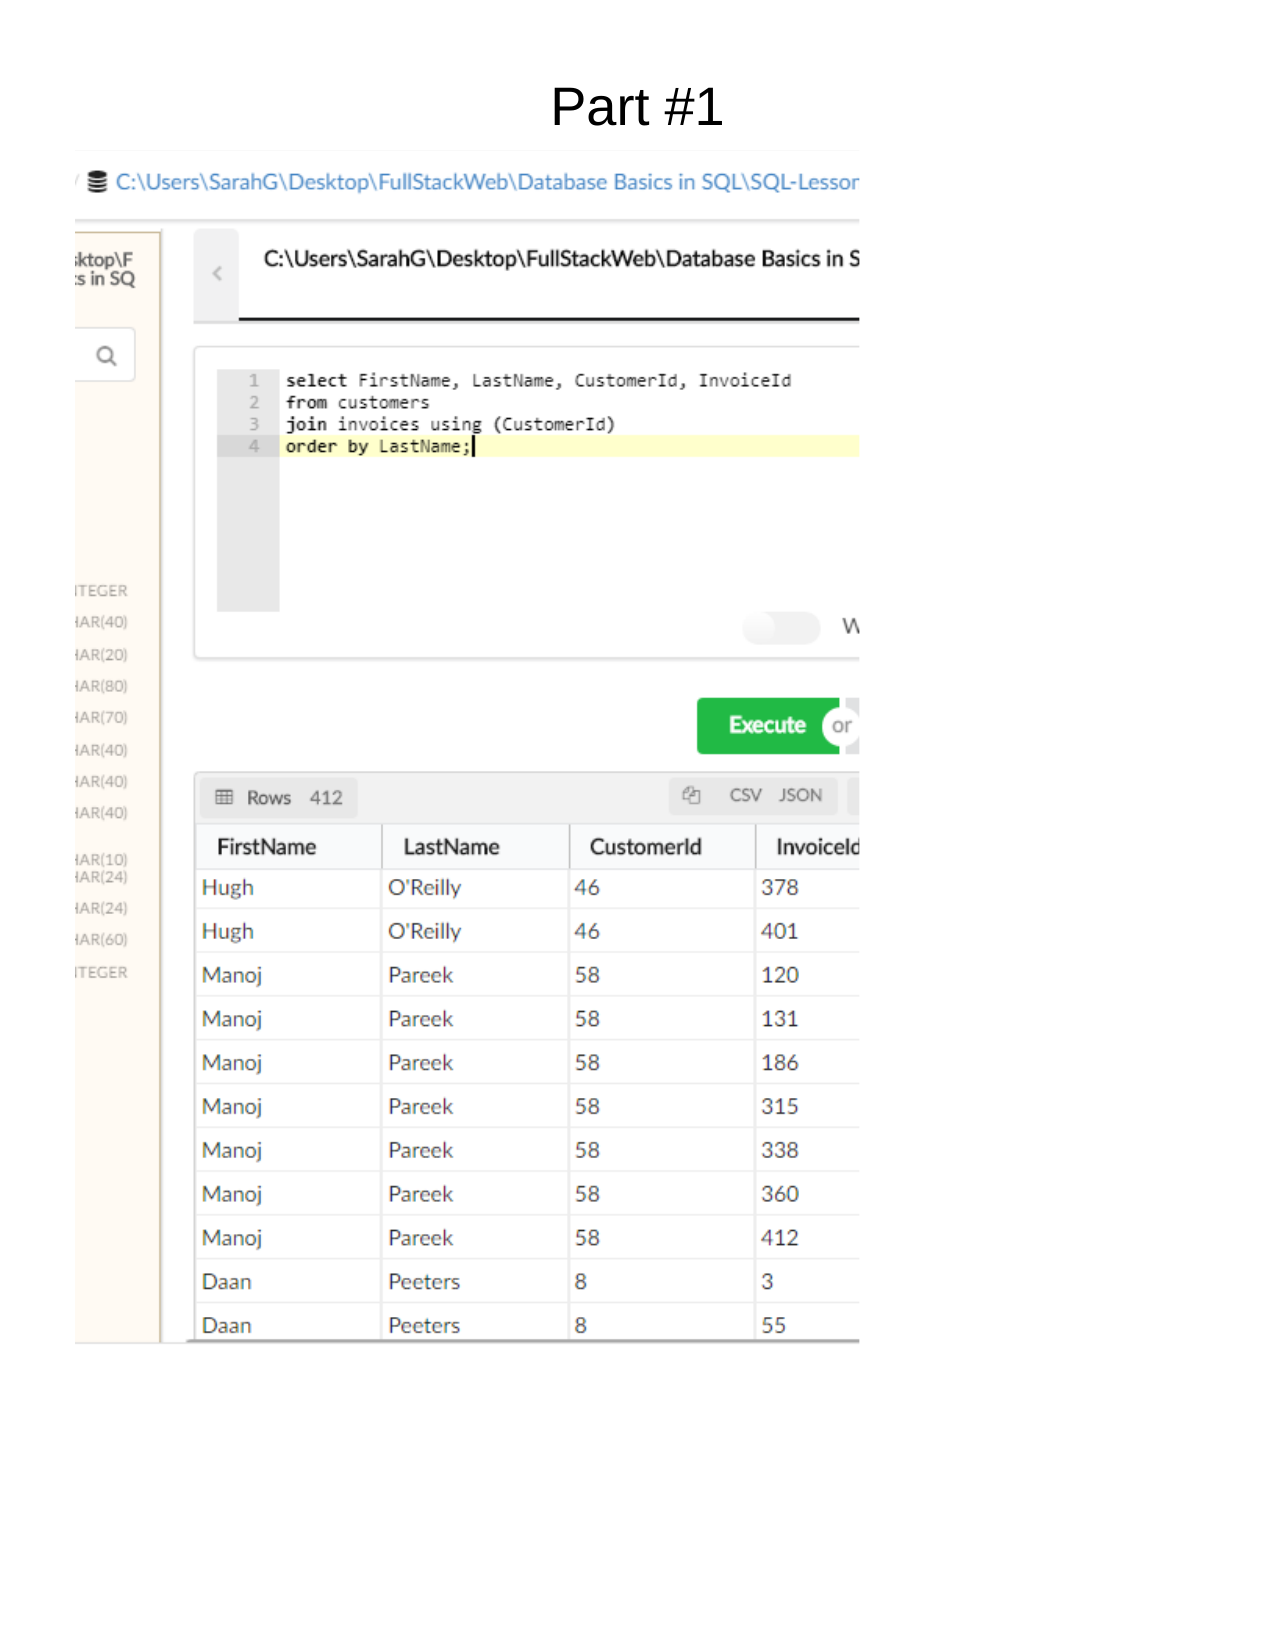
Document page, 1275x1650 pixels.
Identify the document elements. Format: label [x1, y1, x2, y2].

picture [75, 150, 860, 1352]
